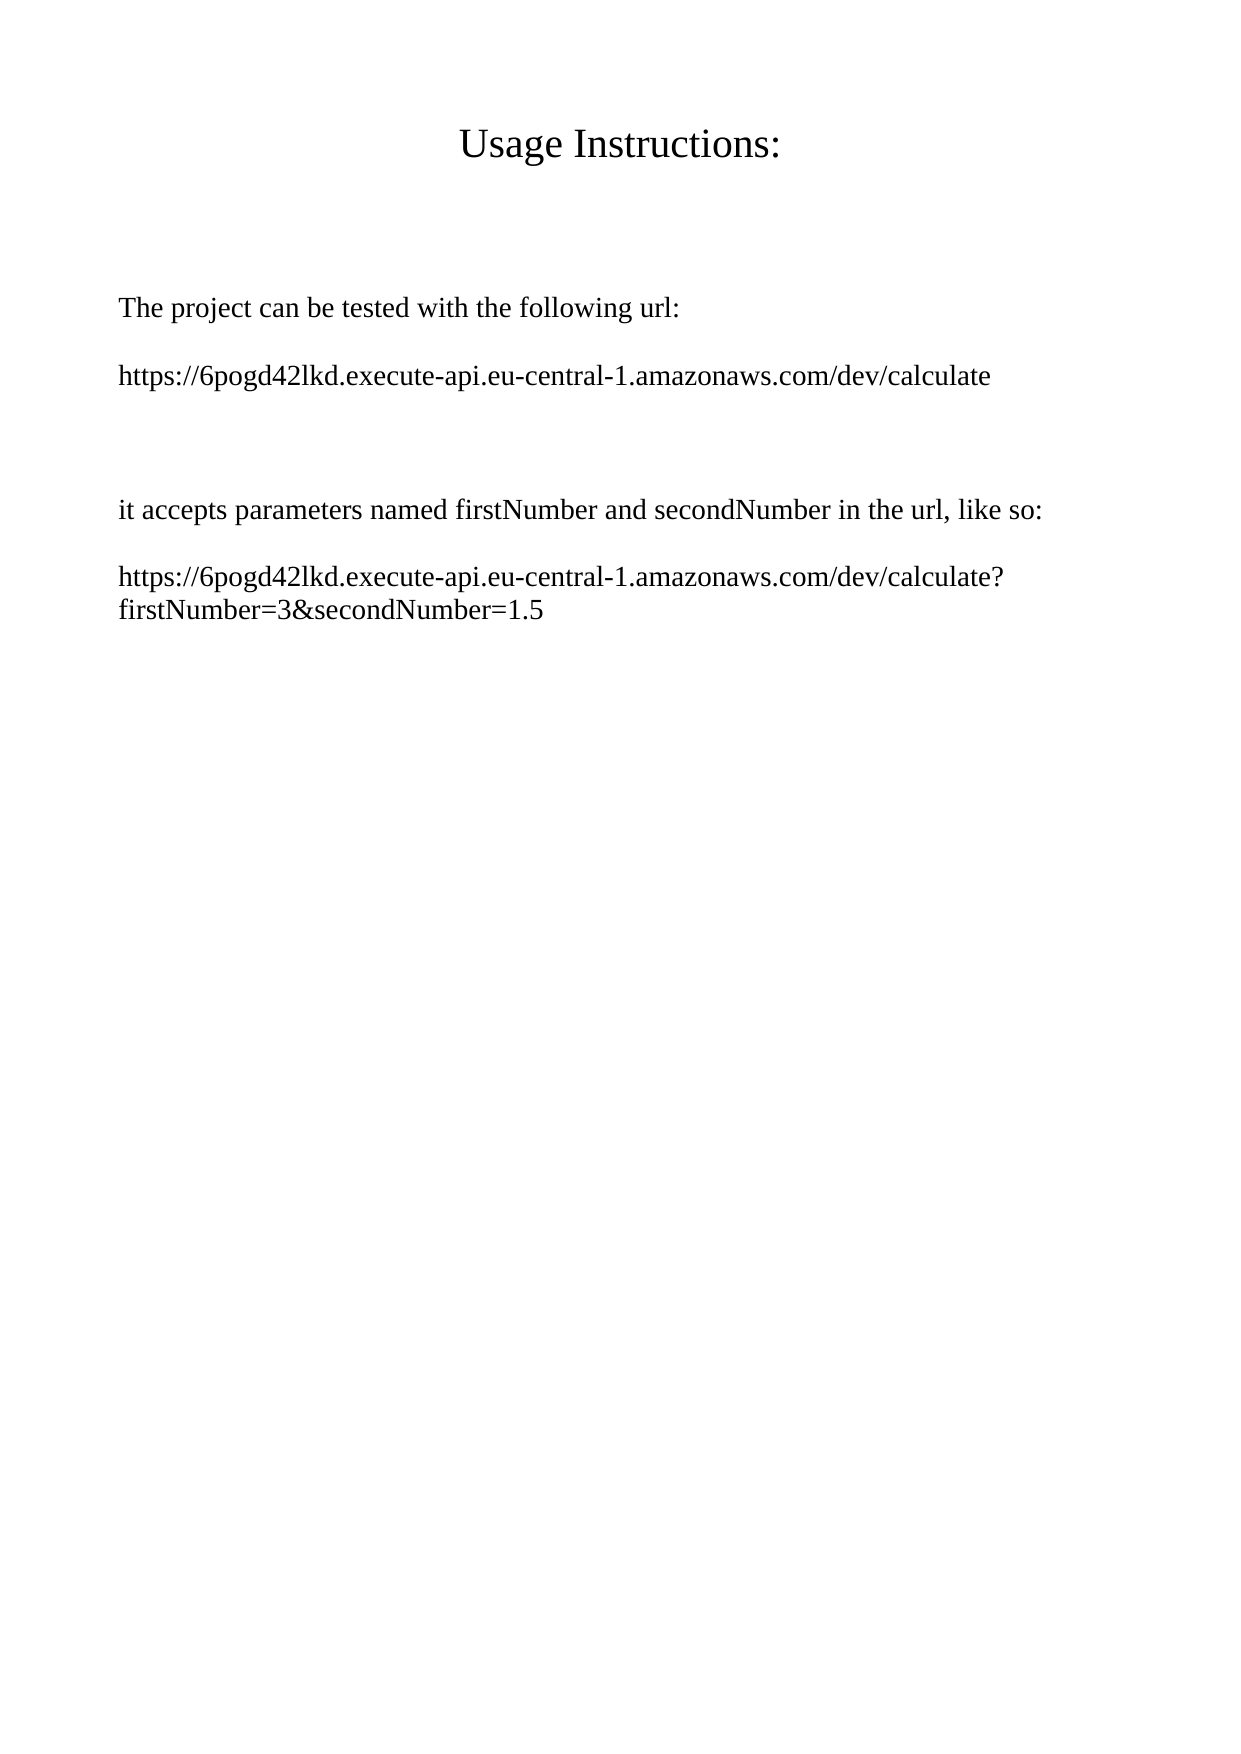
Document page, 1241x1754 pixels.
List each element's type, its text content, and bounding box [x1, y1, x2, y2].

text https://6pogd42lkd.execute-api.eu-central-1.amazonaws.com/dev/calculate [118, 358, 1122, 391]
text Usage Instructions: [118, 118, 1122, 166]
text https://6pogd42lkd.execute-api.eu-central-1.amazonaws.com/dev/calculate?firstNumber=3&secondNumber=1.5 [118, 559, 1122, 626]
text The project can be tested with the following url: [118, 291, 1122, 324]
text it accepts parameters named firstNumber and secondNumber in the url, like so: [118, 492, 1122, 525]
